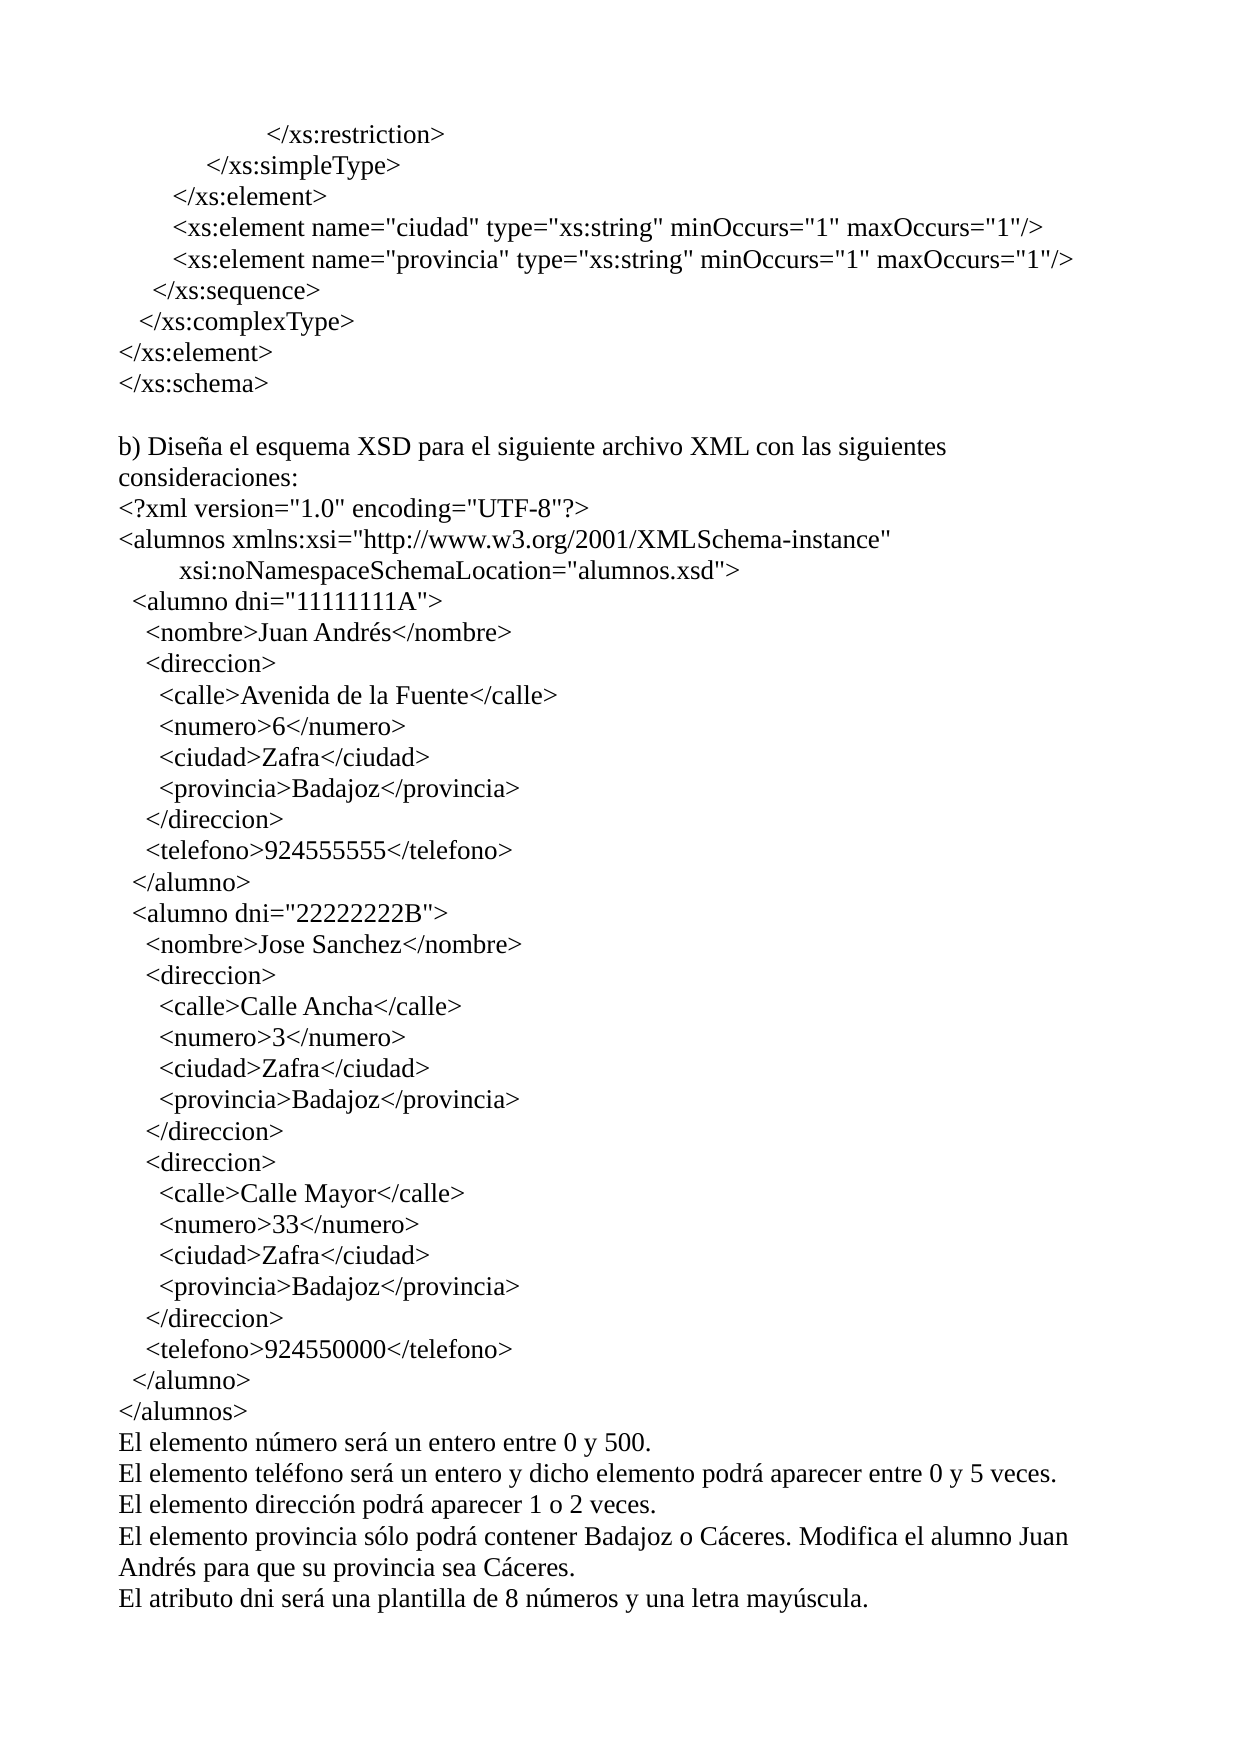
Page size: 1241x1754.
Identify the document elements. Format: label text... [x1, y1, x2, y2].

text b) Diseña el esquema XSD para el siguiente archivo XML con las siguientes consideraciones: [118, 429, 1122, 492]
text </direccion> [118, 1302, 1122, 1333]
text </xs:simpleType> [118, 149, 1122, 180]
text <telefono>924555555</telefono> [118, 834, 1122, 866]
text </alumnos> [118, 1395, 1122, 1426]
text <alumno dni="22222222B"> [118, 897, 1122, 928]
text </xs:restriction> [118, 118, 1122, 149]
text El elemento provincia sólo podrá contener Badajoz o Cáceres. Modifica el alumno Juan Andrés para que su provincia sea Cáceres. [118, 1520, 1122, 1582]
text </xs:element> [118, 336, 1122, 367]
text <direccion> [118, 648, 1122, 679]
text <ciudad>Zafra</ciudad> [118, 1239, 1122, 1271]
text <ciudad>Zafra</ciudad> [118, 741, 1122, 772]
text </alumno> [118, 866, 1122, 897]
text xsi:noNamespaceSchemaLocation="alumnos.xsd"> [118, 554, 1122, 585]
text </direccion> [118, 1115, 1122, 1146]
text <calle>Calle Mayor</calle> [118, 1177, 1122, 1208]
text <alumno dni="11111111A"> [118, 585, 1122, 616]
text <telefono>924550000</telefono> [118, 1333, 1122, 1364]
text <numero>33</numero> [118, 1208, 1122, 1239]
text </xs:element> [118, 180, 1122, 212]
text <ciudad>Zafra</ciudad> [118, 1052, 1122, 1084]
text <direccion> [118, 959, 1122, 990]
text El atributo dni será una plantilla de 8 números y una letra mayúscula. [118, 1582, 1122, 1613]
text </xs:complexType> [118, 305, 1122, 336]
text <nombre>Jose Sanchez</nombre> [118, 928, 1122, 959]
text </direccion> [118, 803, 1122, 834]
text <nombre>Juan Andrés</nombre> [118, 616, 1122, 648]
text <calle>Calle Ancha</calle> [118, 990, 1122, 1021]
text <provincia>Badajoz</provincia> [118, 772, 1122, 803]
text El elemento número será un entero entre 0 y 500. [118, 1426, 1122, 1457]
text <provincia>Badajoz</provincia> [118, 1084, 1122, 1115]
text <numero>6</numero> [118, 710, 1122, 741]
text <numero>3</numero> [118, 1021, 1122, 1052]
text El elemento teléfono será un entero y dicho elemento podrá aparecer entre 0 y 5 veces. [118, 1457, 1122, 1488]
text <xs:element name="ciudad" type="xs:string" minOccurs="1" maxOccurs="1"/> [118, 212, 1122, 243]
text </alumno> [118, 1364, 1122, 1395]
text <direccion> [118, 1146, 1122, 1177]
text <xs:element name="provincia" type="xs:string" minOccurs="1" maxOccurs="1"/> [118, 243, 1122, 274]
text <provincia>Badajoz</provincia> [118, 1271, 1122, 1302]
text </xs:schema> [118, 367, 1122, 398]
text </xs:sequence> [118, 274, 1122, 305]
text <alumnos xmlns:xsi="http://www.w3.org/2001/XMLSchema-instance" [118, 523, 1122, 554]
text El elemento dirección podrá aparecer 1 o 2 veces. [118, 1488, 1122, 1520]
text <calle>Avenida de la Fuente</calle> [118, 679, 1122, 710]
text <?xml version="1.0" encoding="UTF-8"?> [118, 492, 1122, 523]
